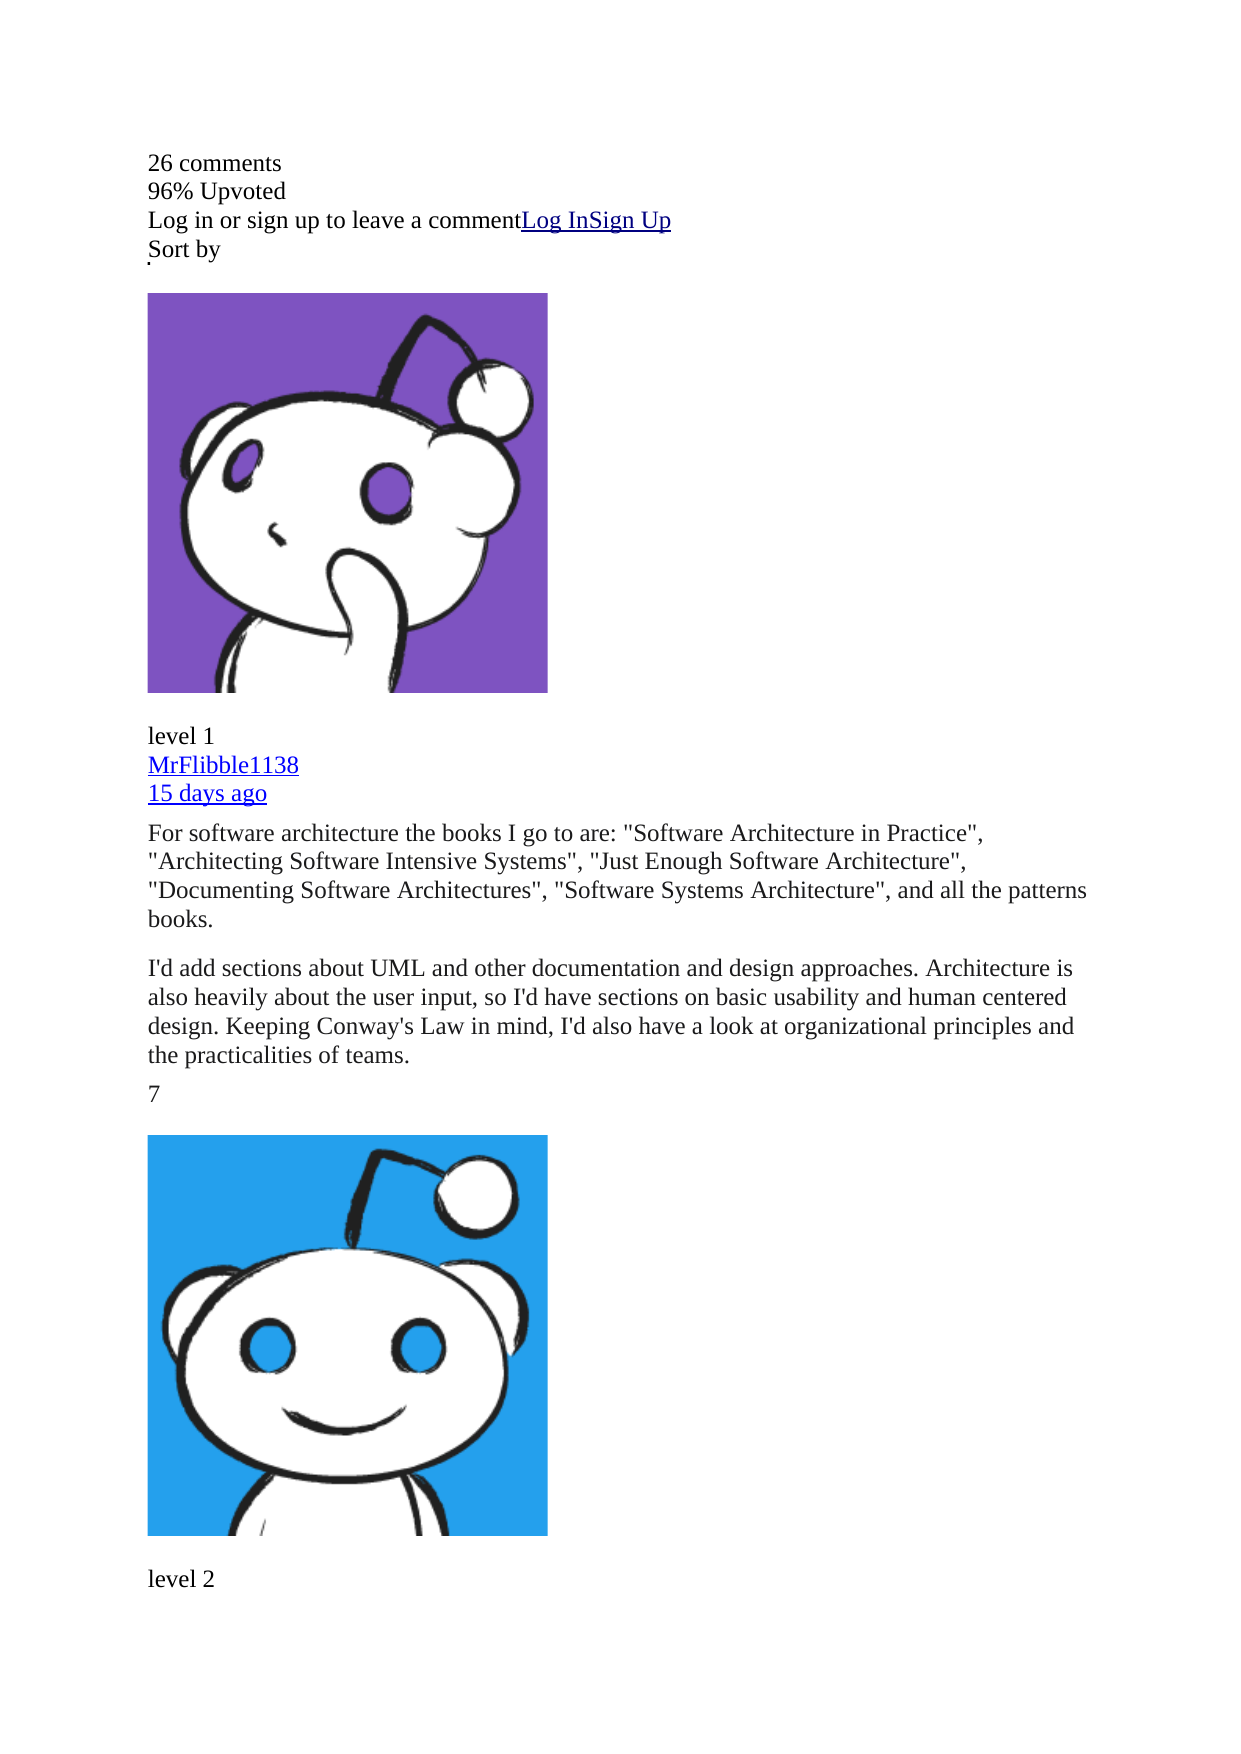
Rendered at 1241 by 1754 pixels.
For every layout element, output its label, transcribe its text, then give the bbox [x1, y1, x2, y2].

text I'd add sections about UML and other documentation and design approaches. Architecture is also heavily about the user input, so I'd have sections on basic usability and human centered design. Keeping Conway's Law in mind, I'd also have a look at organizational principles and the practicalities of teams. [148, 953, 1093, 1068]
text 96% Upvoted [148, 176, 1093, 205]
text 7 [148, 1079, 1093, 1108]
text MrFlibble1138 [148, 750, 1093, 778]
text Sort by [148, 234, 1093, 263]
text level 2 [148, 1564, 1093, 1592]
text level 1 [148, 721, 1093, 750]
text Log in or sign up to leave a commentLog InSign Up [148, 205, 1093, 234]
text 26 comments [148, 148, 1093, 176]
text For software architecture the books I go to are: "Software Architecture in Practice", "Architecting Software Intensive Systems", "Just Enough Software Architecture", "Documenting Software Architectures", "Software Systems Architecture", and all the patterns books. [148, 818, 1093, 933]
text 15 days ago [148, 778, 1093, 807]
